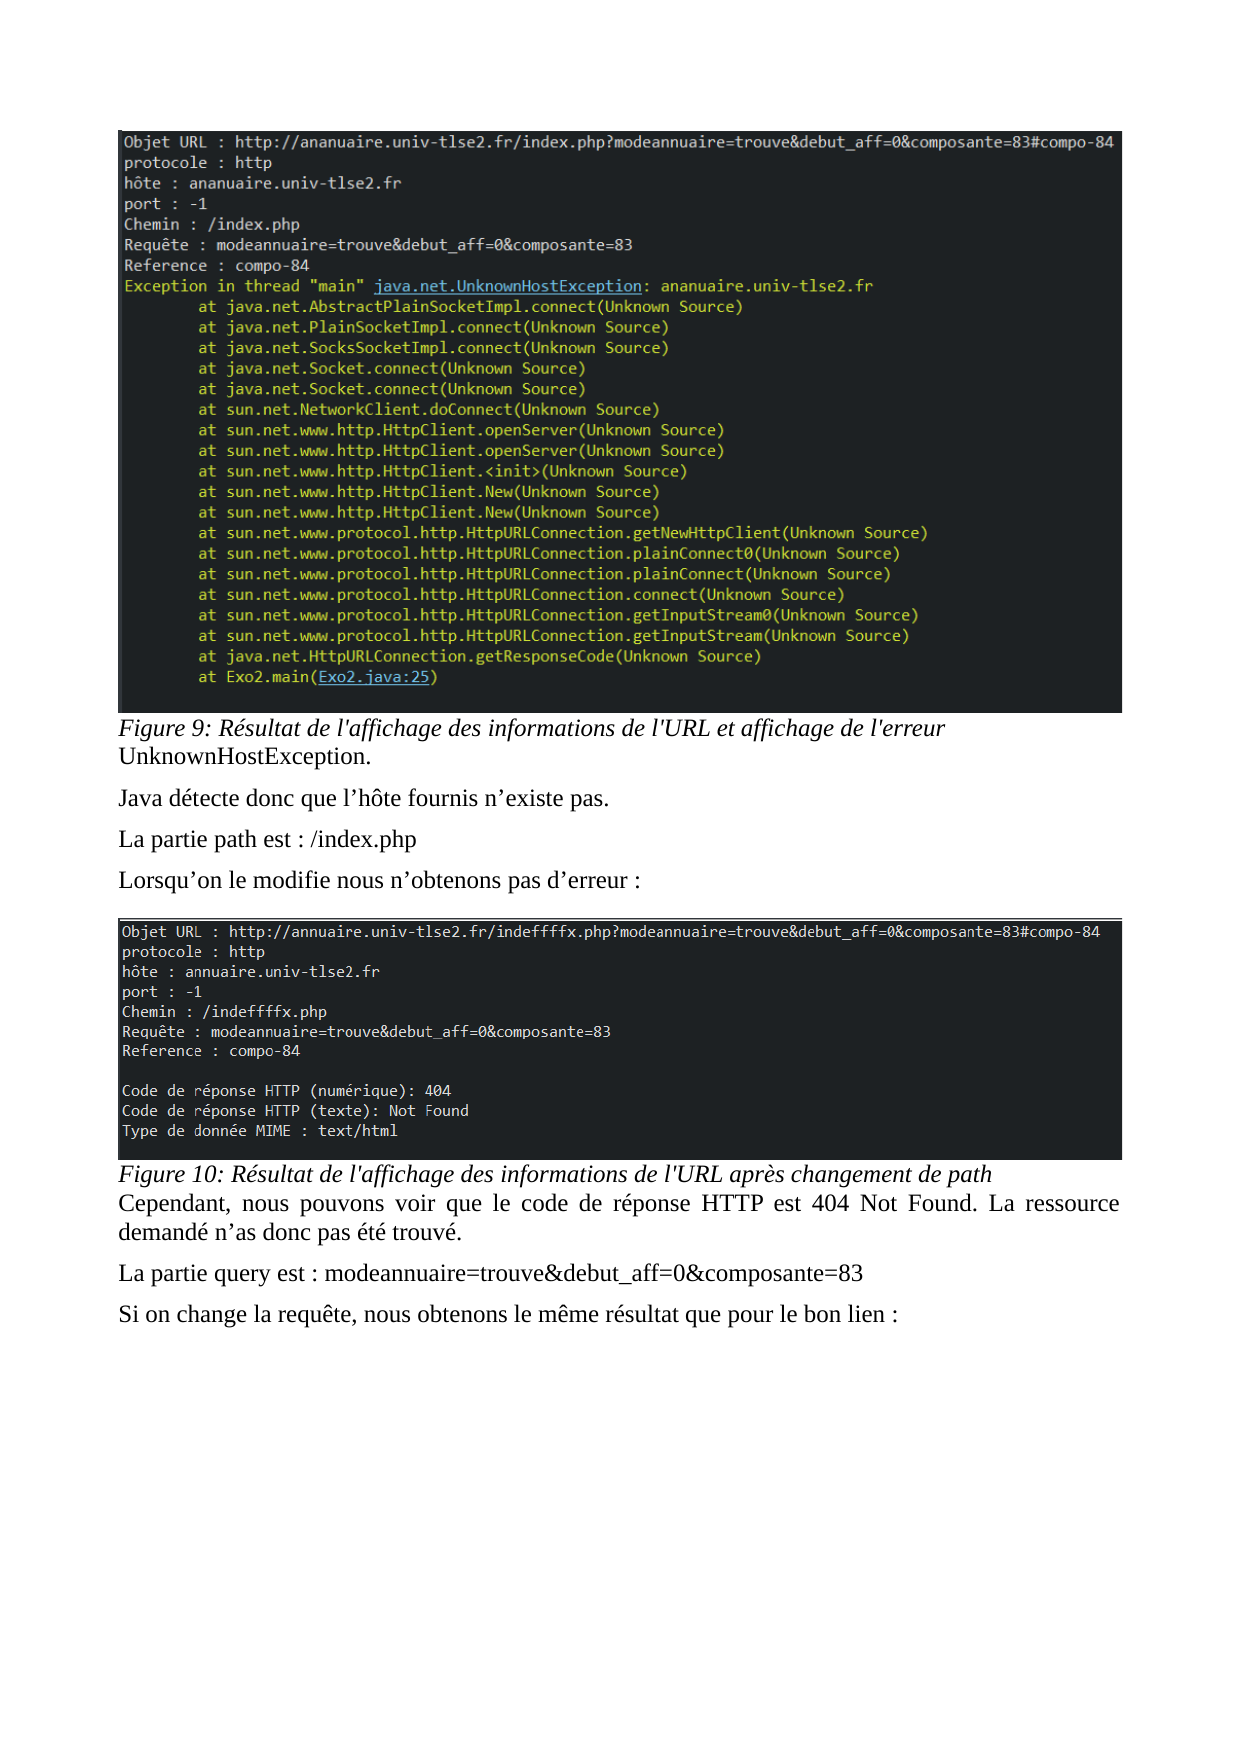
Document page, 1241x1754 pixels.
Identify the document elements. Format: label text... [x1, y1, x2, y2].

text [118, 906, 1122, 918]
text UnknownHostException. [118, 741, 1122, 770]
picture [118, 130, 1123, 713]
text Lorsqu’on le modifie nous n’obtenons pas d’erreur : [118, 865, 1122, 894]
text Figure 9: Résultat de l'affichage des informations de l'URL et affichage de l'erreur [118, 713, 1122, 741]
text [118, 118, 1122, 130]
text La partie query est : modeannuaire=trouve&debut_aff=0&composante=83 [118, 1258, 1122, 1287]
text Si on change la requête, nous obtenons le même résultat que pour le bon lien : [118, 1299, 1122, 1328]
text Figure 10: Résultat de l'affichage des informations de l'URL après changement de path [118, 1160, 1122, 1188]
text Java détecte donc que l’hôte fournis n’existe pas. [118, 783, 1122, 811]
text La partie path est : /index.php [118, 824, 1122, 853]
text Cependant, nous pouvons voir que le code de réponse HTTP est 404 Not Found. La ressource demandé n’as donc pas été trouvé. [118, 1188, 1122, 1246]
picture [118, 918, 1123, 1160]
